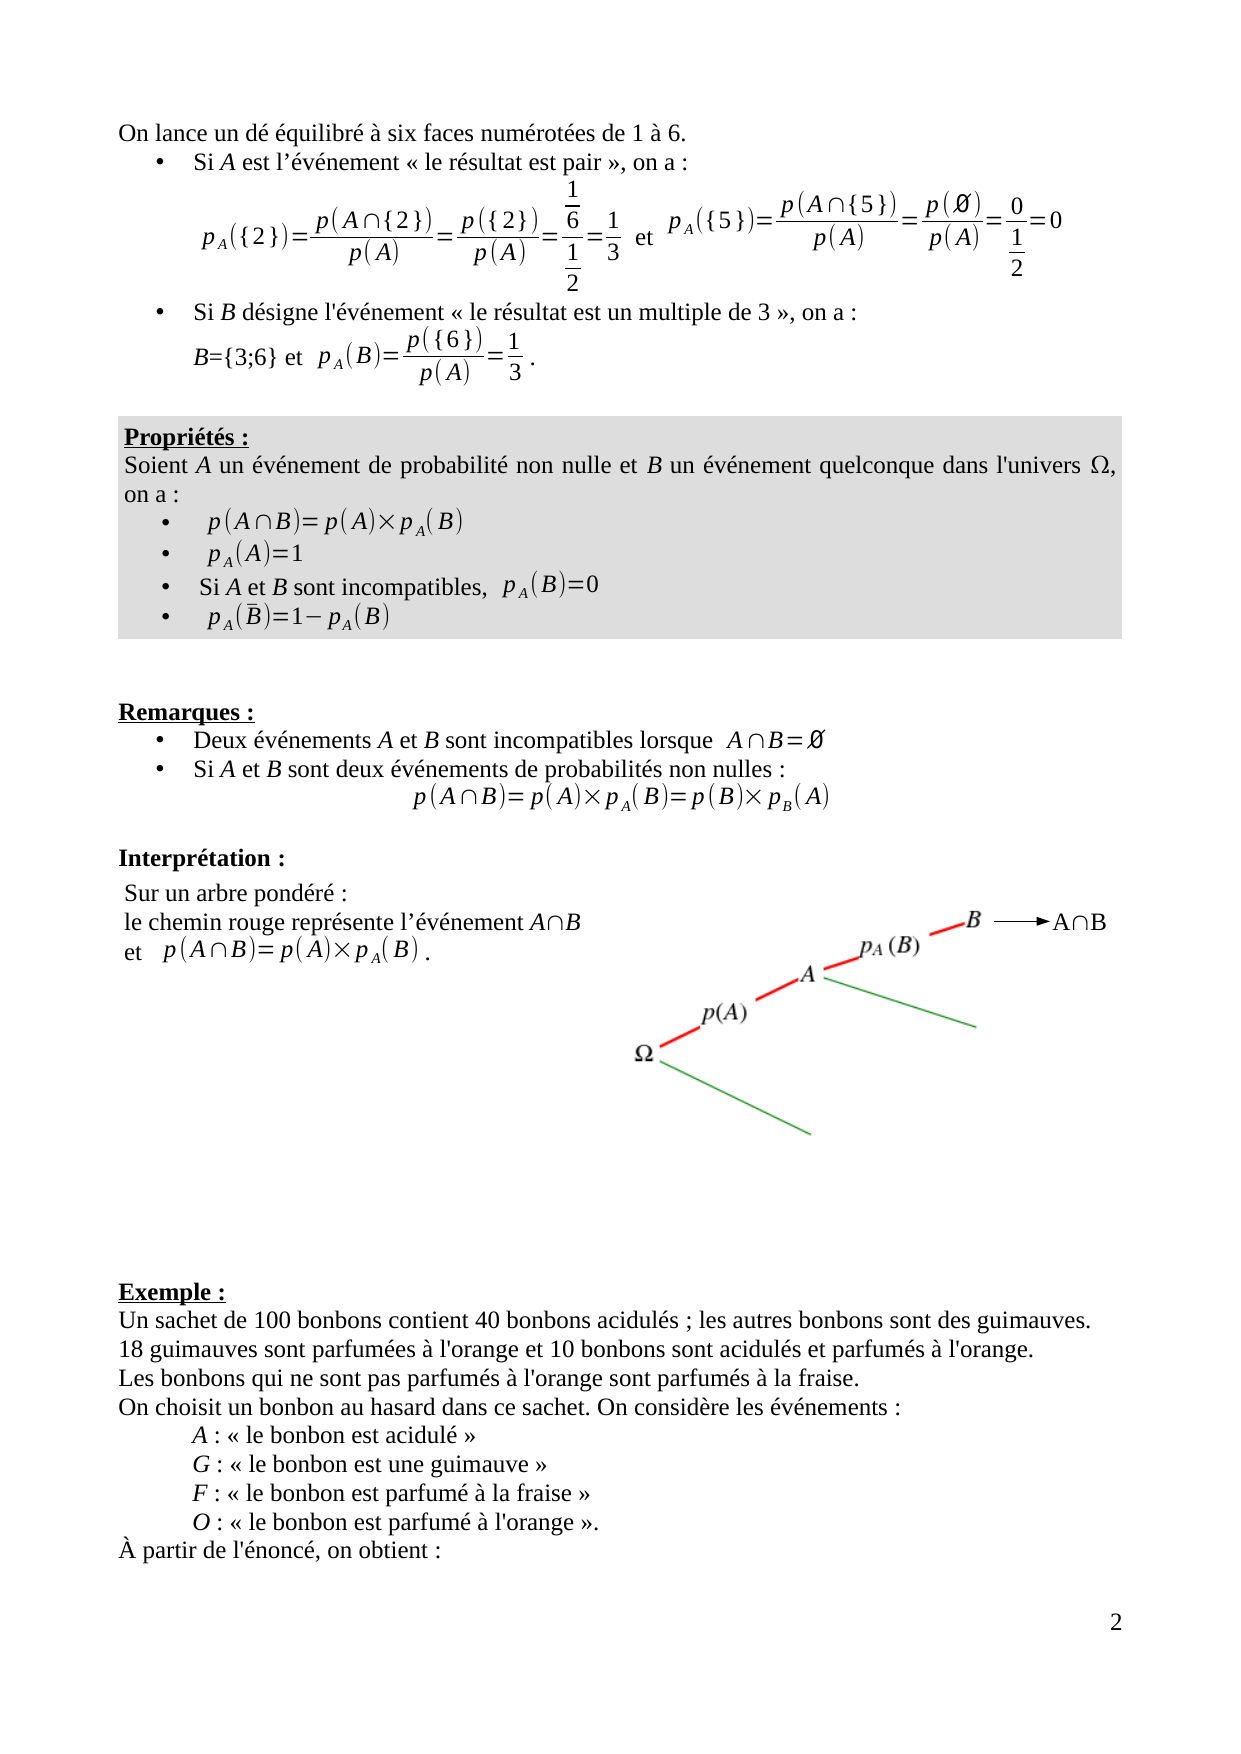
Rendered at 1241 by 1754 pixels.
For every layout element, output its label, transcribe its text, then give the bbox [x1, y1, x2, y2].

table_header [598, 872, 1023, 1190]
text O : « le bonbon est parfumé à l'orange ». [118, 1507, 1122, 1535]
text À partir de l'énoncé, on obtient : [118, 1535, 1122, 1564]
list Si A est l’événement « le résultat est pair », on a : [156, 147, 1122, 176]
text 18 guimauves sont parfumées à l'orange et 10 bonbons sont acidulés et parfumés à l'orange. [118, 1334, 1122, 1363]
text F : « le bonbon est parfumé à la fraise » [118, 1478, 1122, 1507]
text G : « le bonbon est une guimauve » [118, 1449, 1122, 1478]
text Un sachet de 100 bonbons contient 40 bonbons acidulés ; les autres bonbons sont des guimauves. [118, 1305, 1122, 1334]
list Si B désigne l'événement « le résultat est un multiple de 3 », on a : [156, 297, 1122, 326]
text Remarques : [118, 697, 1122, 726]
text Exemple : [118, 1277, 1122, 1305]
list et [156, 176, 1122, 297]
text Interprétation : [118, 843, 1122, 872]
list Deux événements A et B sont incompatibles lorsque [156, 726, 1122, 754]
text A : « le bonbon est acidulé » [118, 1420, 1122, 1449]
list B={3;6} et . [156, 326, 1122, 387]
picture [612, 877, 1009, 1156]
text On choisit un bonbon au hasard dans ce sachet. On considère les événements : [118, 1392, 1122, 1420]
list Si A et B sont deux événements de probabilités non nulles : [156, 754, 1122, 783]
text Les bonbons qui ne sont pas parfumés à l'orange sont parfumés à la fraise. [118, 1363, 1122, 1392]
table_header Sur un arbre pondéré : le chemin rouge représente l’événement A∩B et . [118, 872, 598, 1190]
text On lance un dé équilibré à six faces numérotées de 1 à 6. [118, 118, 1122, 147]
table_header Propriétés : Soient A un événement de probabilité non nulle et B un événement quelconque dans l'univers , on a : Si A et B sont incompatibles, [118, 416, 1122, 639]
table_header A∩B [1023, 872, 1123, 1190]
